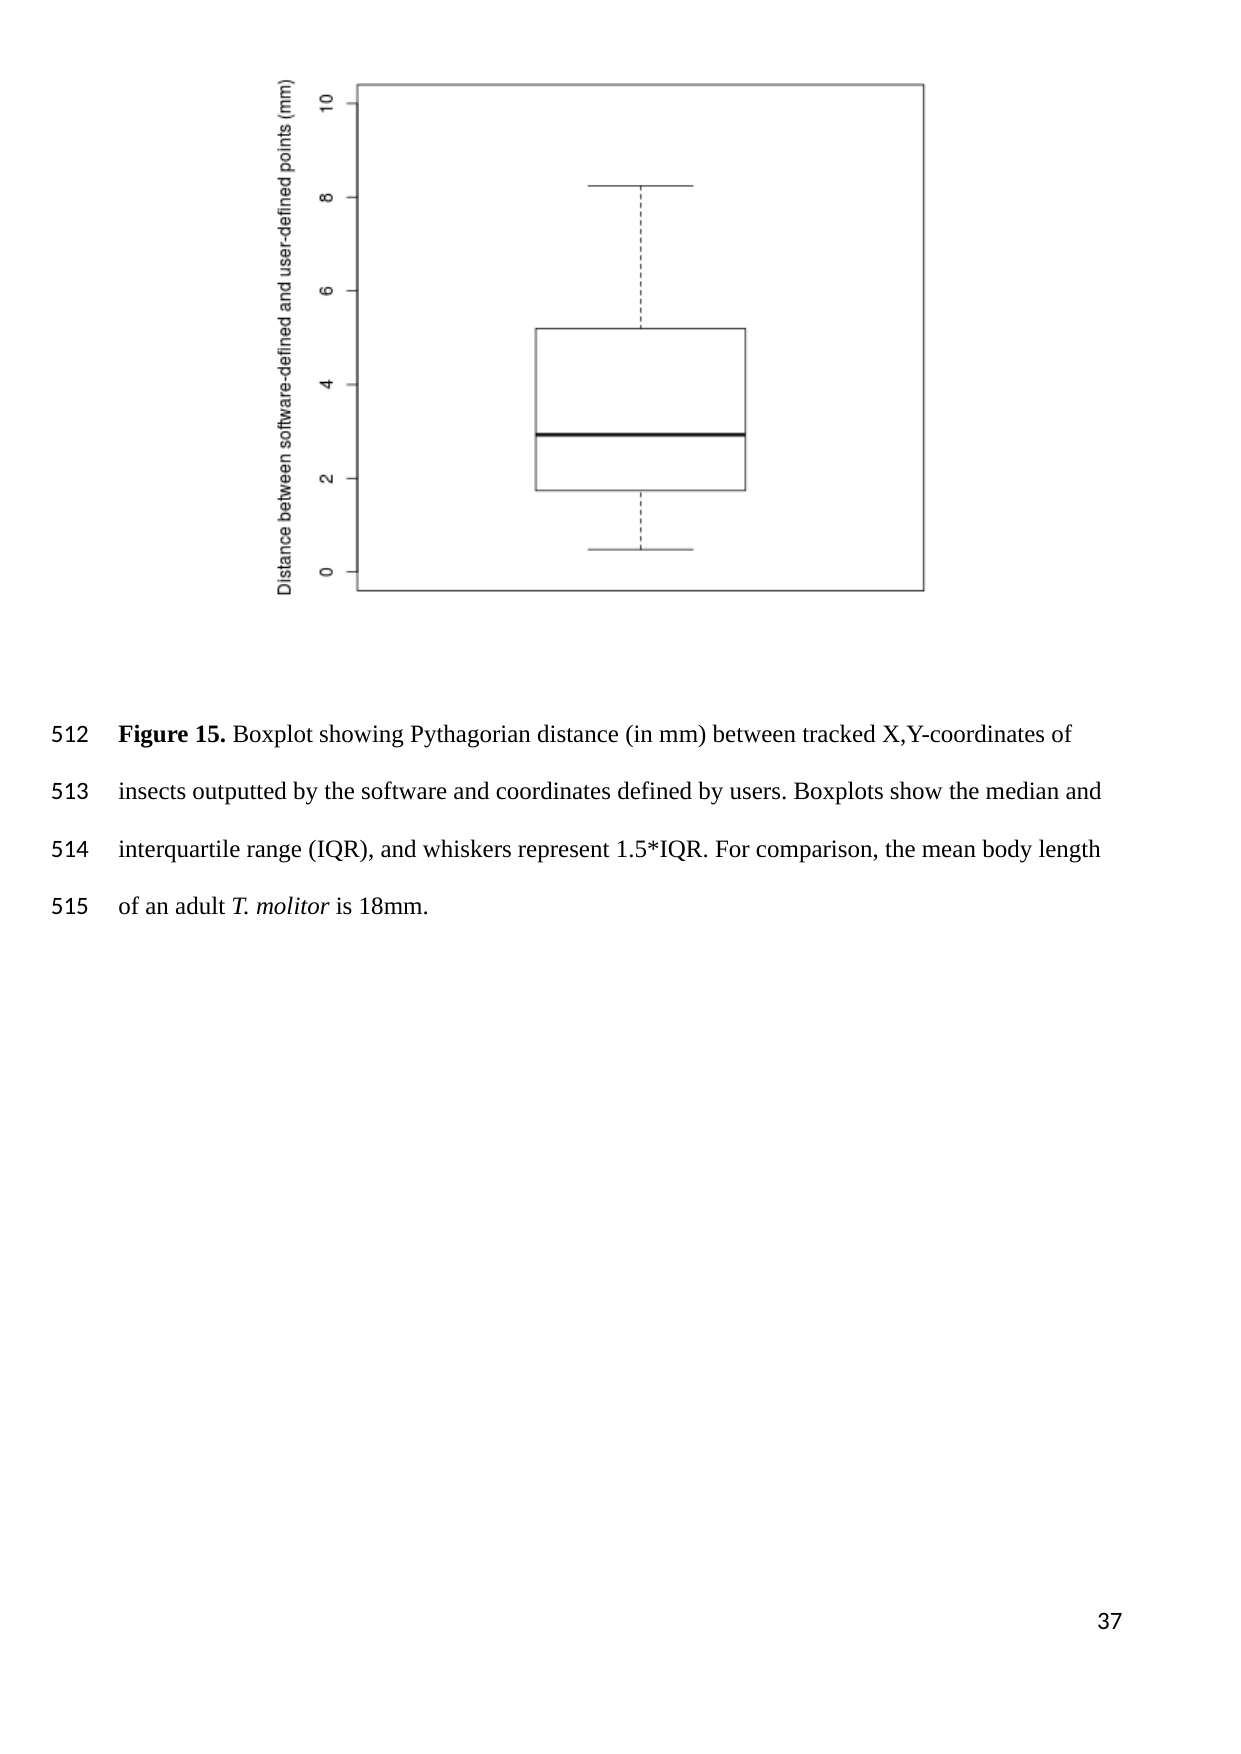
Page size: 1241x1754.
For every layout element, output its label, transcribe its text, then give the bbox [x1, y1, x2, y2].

picture [272, 70, 968, 628]
text Figure 15. Boxplot showing Pythagorian distance (in mm) between tracked X,Y-coordinates of insects outputted by the software and coordinates defined by users. Boxplots show the median and interquartile range (IQR), and whiskers represent 1.5*IQR. For comparison, the mean body length of an adult T. molitor is 18mm. [118, 719, 1122, 920]
